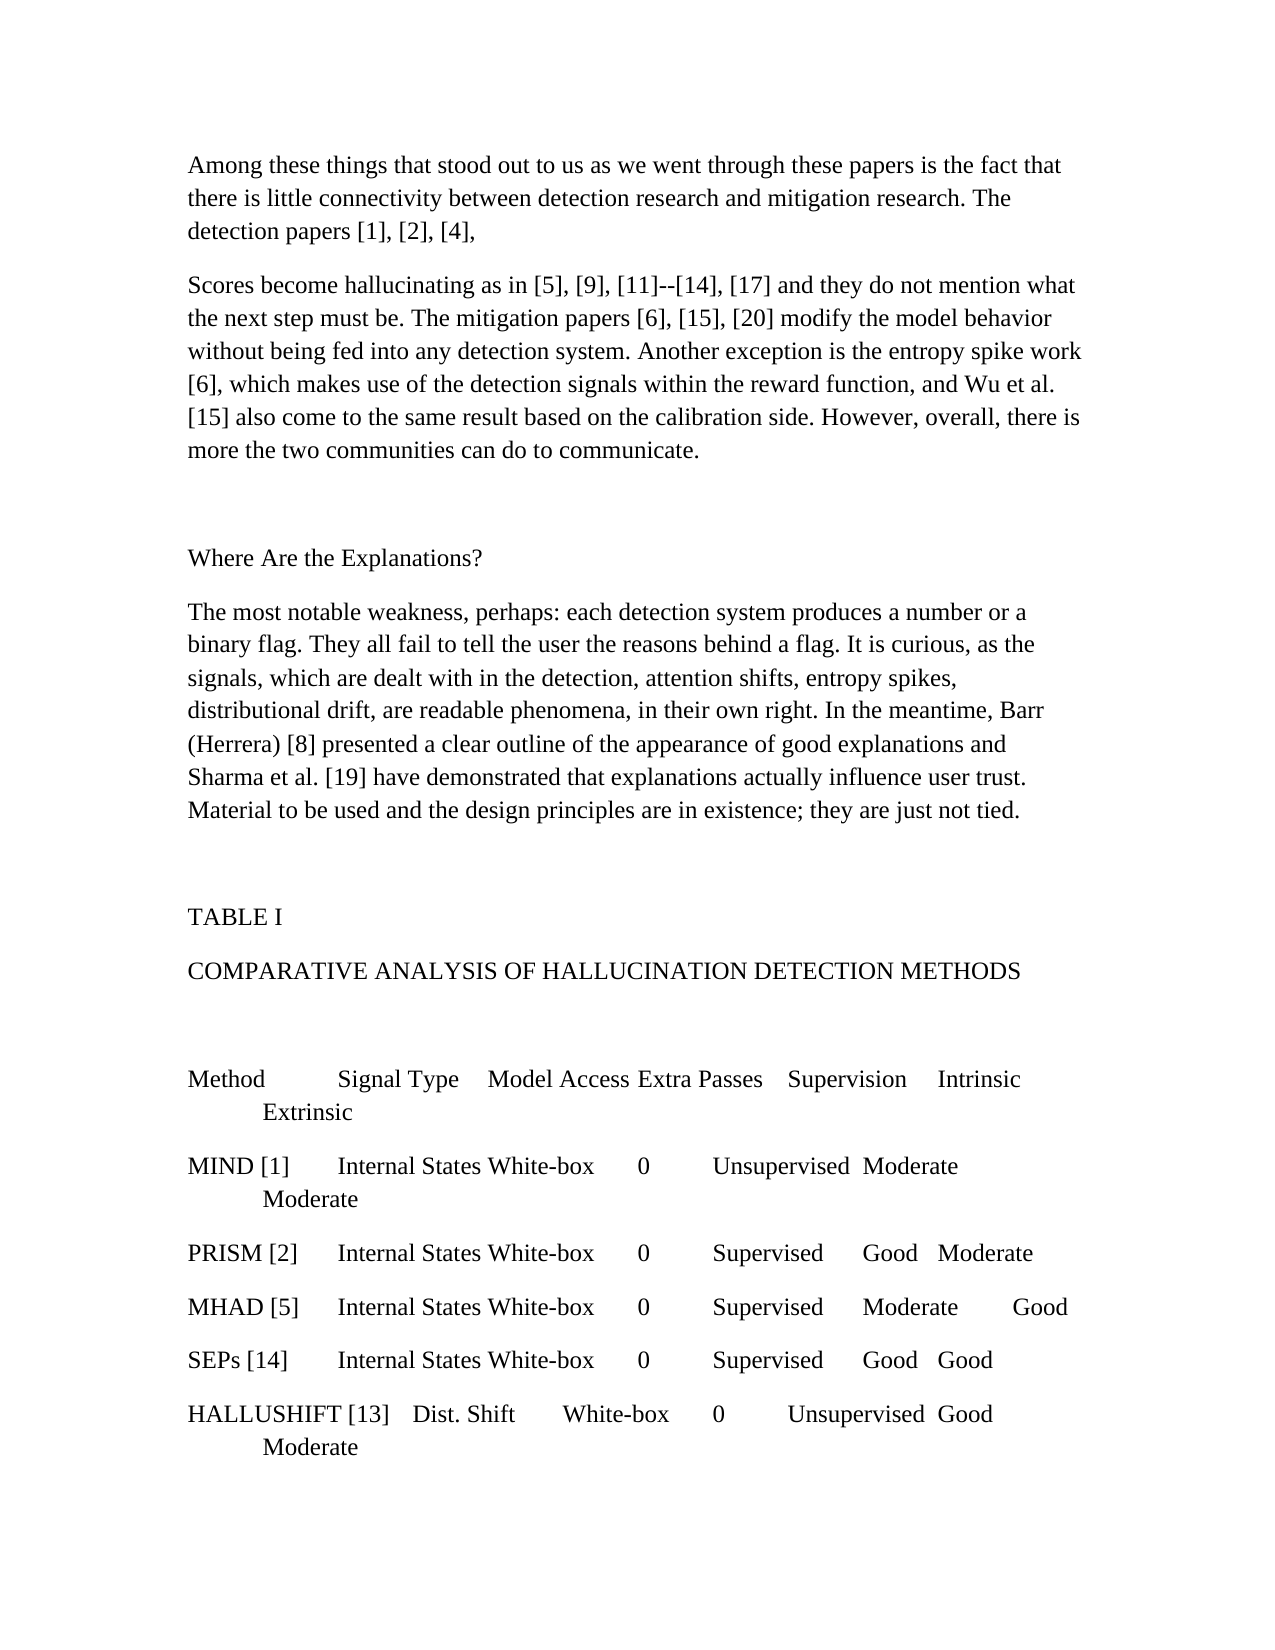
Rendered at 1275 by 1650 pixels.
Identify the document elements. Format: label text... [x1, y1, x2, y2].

text HALLUSHIFT [13] Dist. Shift White-box 0 Unsupervised Good Moderate [187, 1399, 1087, 1461]
text Scores become hallucinating as in [5], [9], [11]--[14], [17] and they do not mention what the next step must be. The mitigation papers [6], [15], [20] modify the model behavior without being fed into any detection system. Another exception is the entropy spike work [6], which makes use of the detection signals within the reward function, and Wu et al. [15] also come to the same result based on the calibration side. However, overall, there is more the two communities can do to communicate. [187, 270, 1087, 464]
text Where Are the Explanations? [187, 543, 1087, 571]
text PRISM [2] Internal States White-box 0 Supervised Good Moderate [187, 1238, 1087, 1266]
text MHAD [5] Internal States White-box 0 Supervised Moderate Good [187, 1292, 1087, 1320]
text TABLE I [187, 902, 1087, 931]
text Among these things that stood out to us as we went through these papers is the fact that there is little connectivity between detection research and mitigation research. The detection papers [1], [2], [4], [187, 150, 1087, 245]
text SEPs [14] Internal States White-box 0 Supervised Good Good [187, 1345, 1087, 1374]
text The most notable weakness, perhaps: each detection system produces a number or a binary flag. They all fail to tell the user the reasons behind a flag. It is curious, as the signals, which are dealt with in the detection, attention shifts, entropy spikes, distributional drift, are readable phenomena, in their own right. In the meantime, Barr (Herrera) [8] presented a clear outline of the appearance of good explanations and Sharma et al. [19] have demonstrated that explanations actually influence user trust. Material to be used and the design principles are in existence; they are just not tied. [187, 597, 1087, 823]
text MIND [1] Internal States White-box 0 Unsupervised Moderate Moderate [187, 1151, 1087, 1213]
text COMPARATIVE ANALYSIS OF HALLUCINATION DETECTION METHODS [187, 956, 1087, 985]
text Method Signal Type Model Access Extra Passes Supervision Intrinsic Extrinsic [187, 1064, 1087, 1126]
